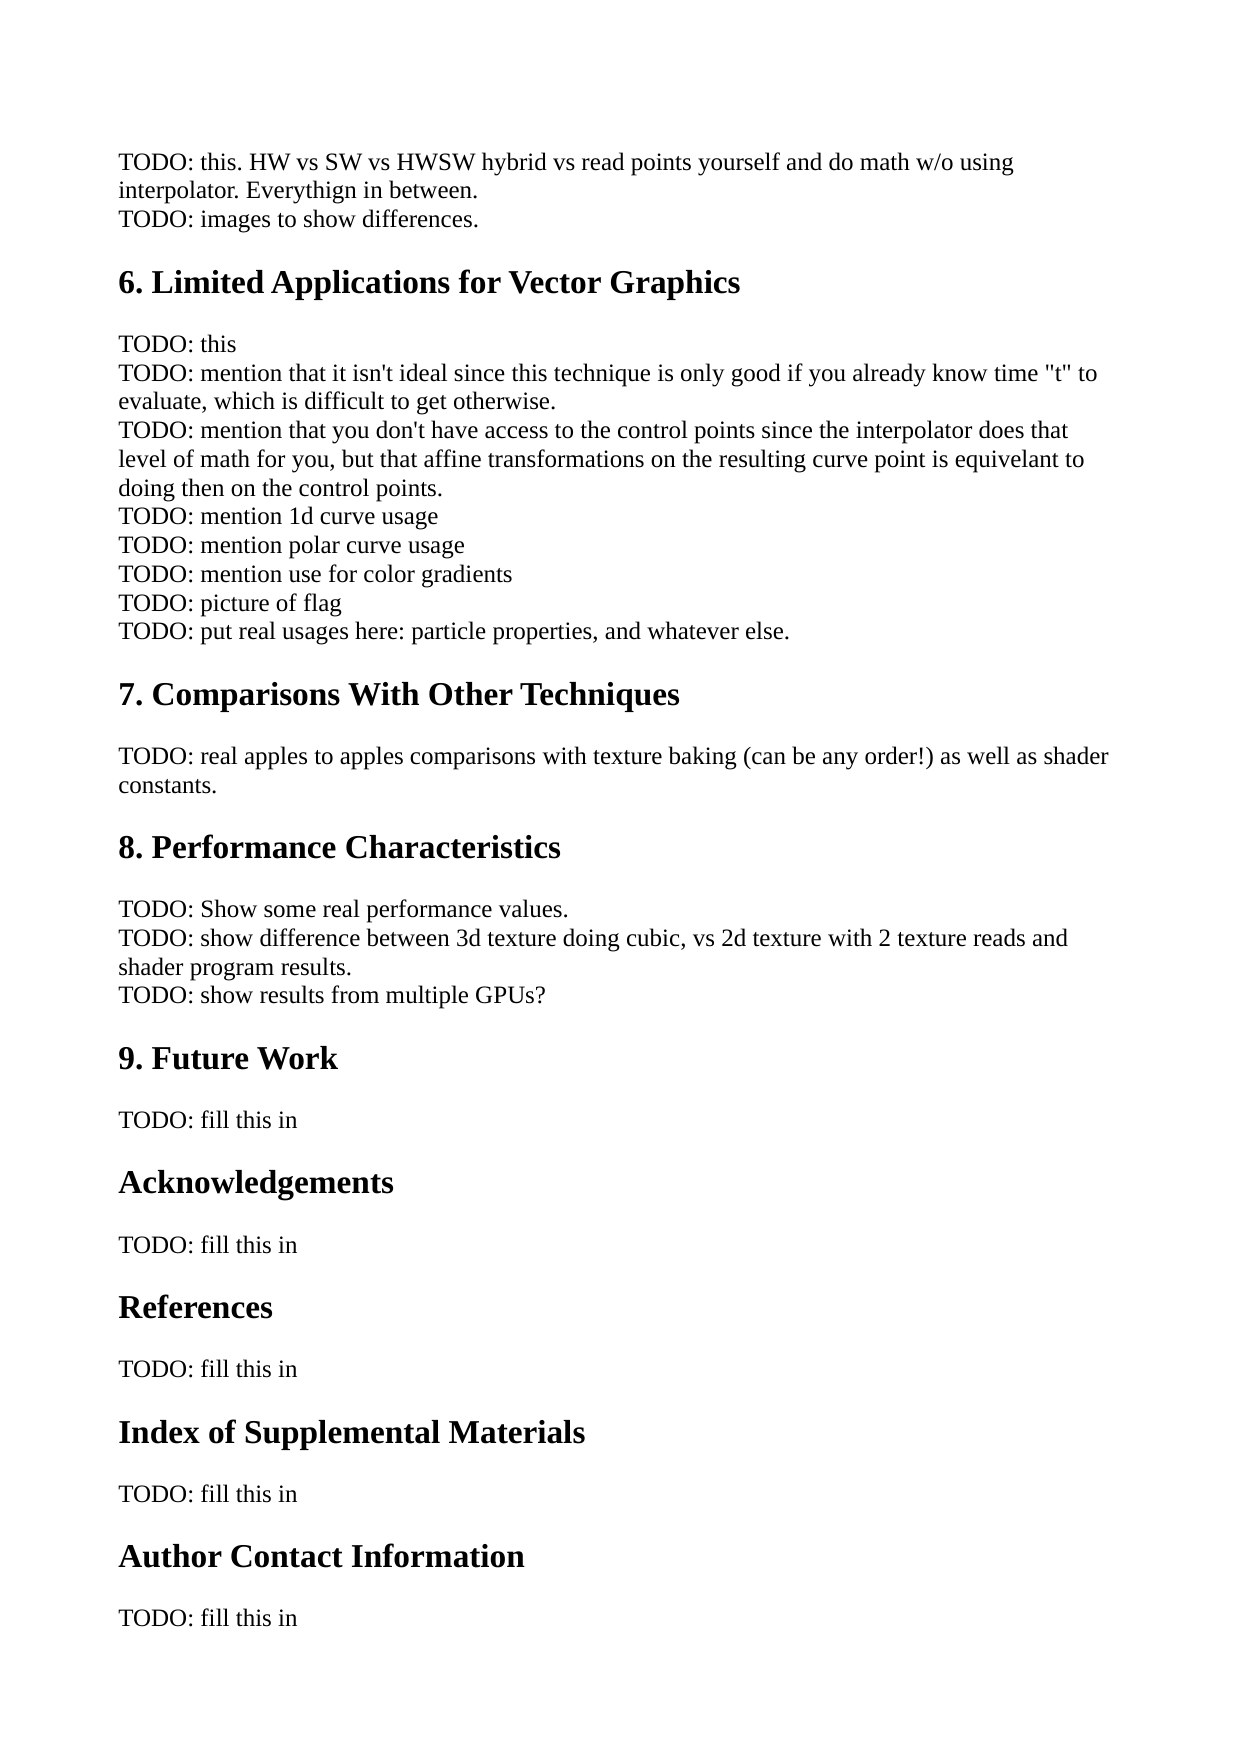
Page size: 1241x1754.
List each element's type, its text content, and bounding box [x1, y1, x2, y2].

text Index of Supplemental Materials [118, 1412, 1122, 1450]
text Author Contact Information [118, 1536, 1122, 1575]
text TODO: this [118, 329, 1122, 358]
text 6. Limited Applications for Vector Graphics [118, 262, 1122, 300]
text TODO: real apples to apples comparisons with texture baking (can be any order!) as well as shader constants. [118, 741, 1122, 798]
text TODO: mention that it isn't ideal since this technique is only good if you already know time "t" to evaluate, which is difficult to get otherwise. [118, 358, 1122, 415]
text 7. Comparisons With Other Techniques [118, 674, 1122, 712]
text TODO: show difference between 3d texture doing cubic, vs 2d texture with 2 texture reads and shader program results. [118, 923, 1122, 981]
text TODO: fill this in [118, 1105, 1122, 1134]
text 8. Performance Characteristics [118, 827, 1122, 866]
text Acknowledgements [118, 1163, 1122, 1201]
text TODO: mention use for color gradients [118, 559, 1122, 588]
text TODO: images to show differences. [118, 204, 1122, 233]
text TODO: mention 1d curve usage [118, 501, 1122, 530]
text TODO: mention polar curve usage [118, 530, 1122, 559]
text TODO: this. HW vs SW vs HWSW hybrid vs read points yourself and do math w/o using interpolator. Everythign in between. [118, 147, 1122, 204]
text TODO: fill this in [118, 1230, 1122, 1258]
text TODO: fill this in [118, 1479, 1122, 1508]
text TODO: fill this in [118, 1603, 1122, 1632]
text 9. Future Work [118, 1038, 1122, 1076]
text TODO: show results from multiple GPUs? [118, 981, 1122, 1009]
text TODO: Show some real performance values. [118, 894, 1122, 923]
text TODO: mention that you don't have access to the control points since the interpolator does that level of math for you, but that affine transformations on the resulting curve point is equivelant to doing then on the control points. [118, 415, 1122, 501]
text TODO: fill this in [118, 1354, 1122, 1383]
text TODO: put real usages here: particle properties, and whatever else. [118, 616, 1122, 645]
text References [118, 1287, 1122, 1326]
text TODO: picture of flag [118, 588, 1122, 616]
